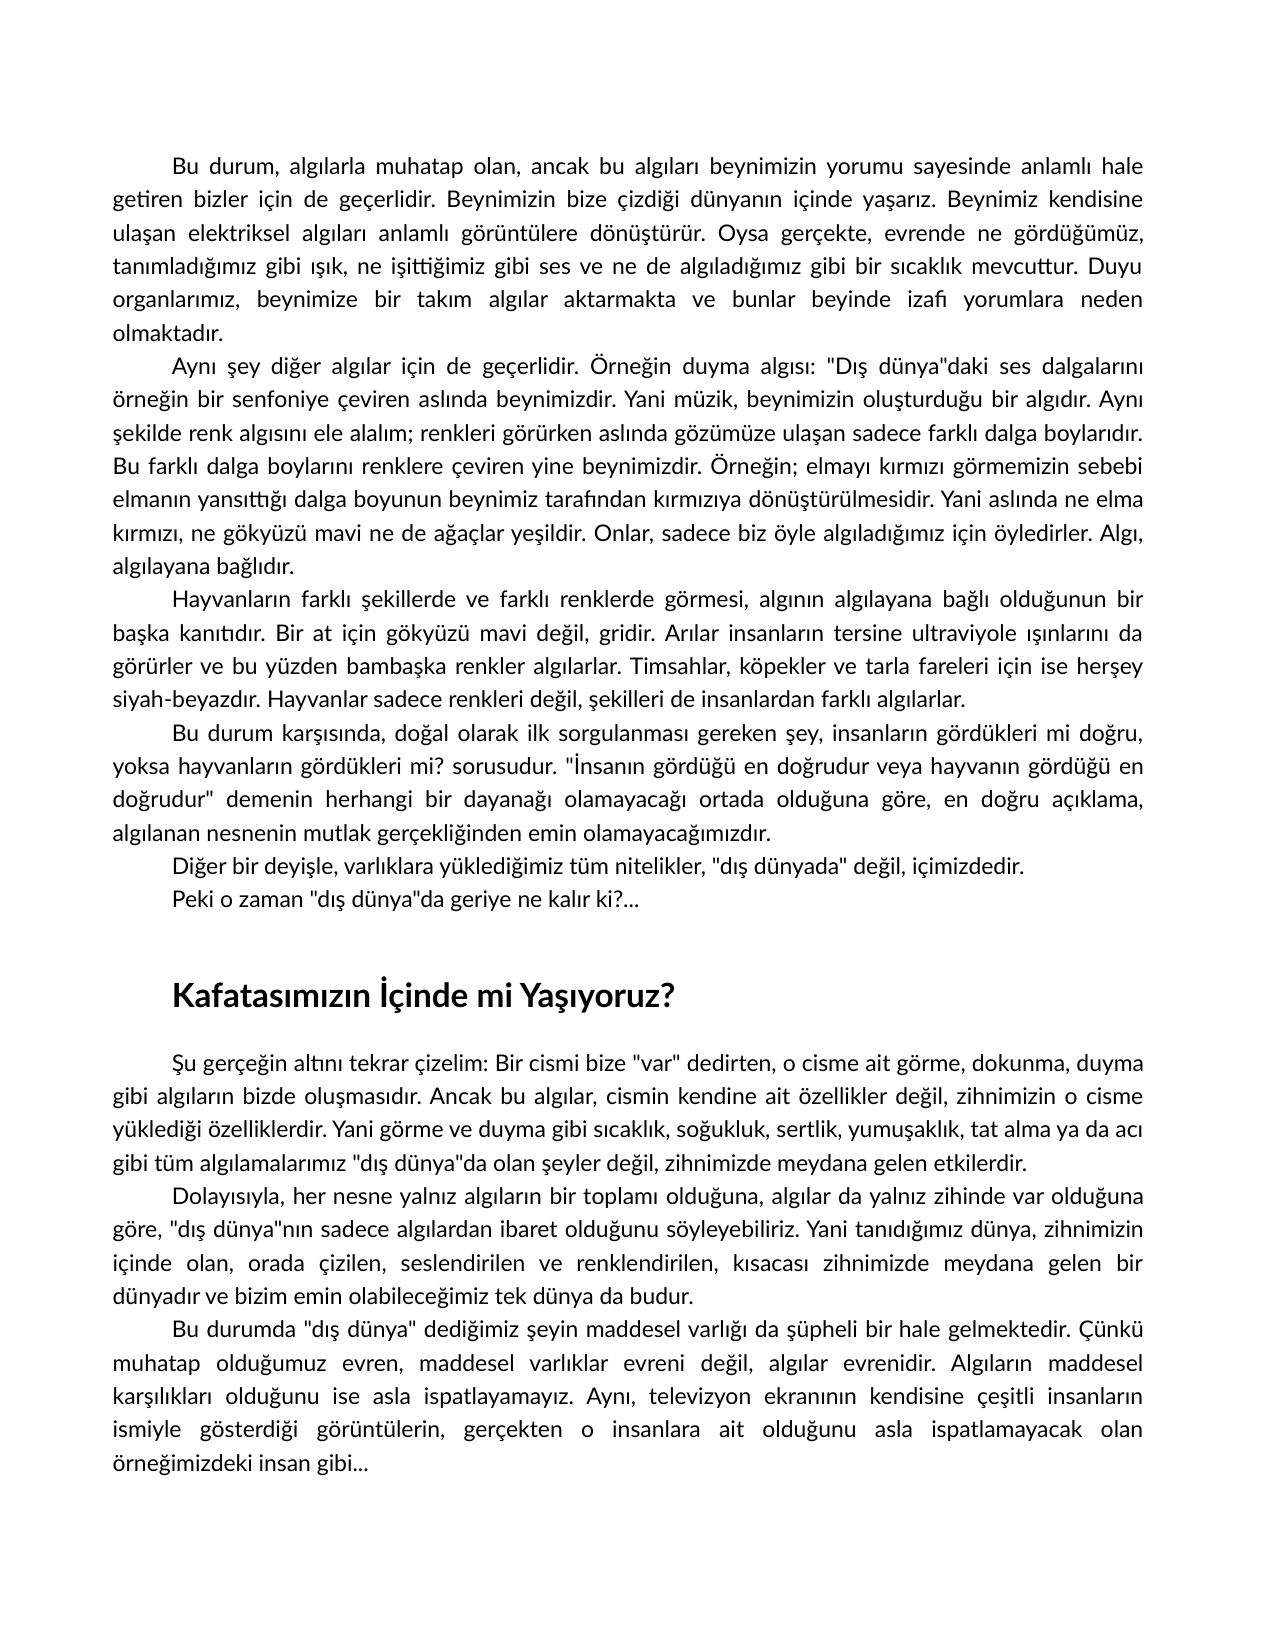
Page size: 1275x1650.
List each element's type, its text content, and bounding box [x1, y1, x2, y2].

text Peki o zaman "dış dünya"da geriye ne kalır ki?... [112, 881, 1145, 914]
subtitle Kafatasımızın İçinde mi Yaşıyoruz? [112, 981, 1145, 1014]
text Diğer bir deyişle, varlıklara yüklediğimiz tüm nitelikler, "dış dünyada" değil, içimizdedir. [112, 848, 1145, 881]
text Aynı şey diğer algılar için de geçerlidir. Örneğin duyma algısı: "Dış dünya"daki ses dalgalarını örneğin bir senfoniye çeviren aslında beynimizdir. Yani müzik, beynimizin oluşturduğu bir algıdır. Aynı şekilde renk algısını ele alalım; renkleri görürken aslında gözümüze ulaşan sadece farklı dalga boylarıdır. Bu farklı dalga boylarını renklere çeviren yine beynimizdir. Örneğin; elmayı kırmızı görmemizin sebebi elmanın yansıttığı dalga boyunun beynimiz tarafından kırmızıya dönüştürülmesidir. Yani aslında ne elma kırmızı, ne gökyüzü mavi ne de ağaçlar yeşildir. Onlar, sadece biz öyle algıladığımız için öyledirler. Algı, algılayana bağlıdır. [112, 348, 1145, 581]
text Bu durumda "dış dünya" dediğimiz şeyin maddesel varlığı da şüpheli bir hale gelmektedir. Çünkü muhatap olduğumuz evren, maddesel varlıklar evreni değil, algılar evrenidir. Algıların maddesel karşılıkları olduğunu ise asla ispatlayamayız. Aynı, televizyon ekranının kendisine çeşitli insanların ismiyle gösterdiği görüntülerin, gerçekten o insanlara ait olduğunu asla ispatlamayacak olan örneğimizdeki insan gibi... [112, 1311, 1145, 1478]
text Şu gerçeğin altını tekrar çizelim: Bir cismi bize "var" dedirten, o cisme ait görme, dokunma, duyma gibi algıların bizde oluşmasıdır. Ancak bu algılar, cismin kendine ait özellikler değil, zihnimizin o cisme yüklediği özelliklerdir. Yani görme ve duyma gibi sıcaklık, soğukluk, sertlik, yumuşaklık, tat alma ya da acı gibi tüm algılamalarımız "dış dünya"da olan şeyler değil, zihnimizde meydana gelen etkilerdir. [112, 1044, 1145, 1178]
text Bu durum, algılarla muhatap olan, ancak bu algıları beynimizin yorumu sayesinde anlamlı hale getiren bizler için de geçerlidir. Beynimizin bize çizdiği dünyanın içinde yaşarız. Beynimiz kendisine ulaşan elektriksel algıları anlamlı görüntülere dönüştürür. Oysa gerçekte, evrende ne gördüğümüz, tanımladığımız gibi ışık, ne işittiğimiz gibi ses ve ne de algıladığımız gibi bir sıcaklık mevcuttur. Duyu organlarımız, beynimize bir takım algılar aktarmakta ve bunlar beyinde izafi yorumlara neden olmaktadır. [112, 148, 1145, 348]
text Dolayısıyla, her nesne yalnız algıların bir toplamı olduğuna, algılar da yalnız zihinde var olduğuna göre, "dış dünya"nın sadece algılardan ibaret olduğunu söyleyebiliriz. Yani tanıdığımız dünya, zihnimizin içinde olan, orada çizilen, seslendirilen ve renklendirilen, kısacası zihnimizde meydana gelen bir dünyadır ve bizim emin olabileceğimiz tek dünya da budur. [112, 1178, 1145, 1311]
text Hayvanların farklı şekillerde ve farklı renklerde görmesi, algının algılayana bağlı olduğunun bir başka kanıtıdır. Bir at için gökyüzü mavi değil, gridir. Arılar insanların tersine ultraviyole ışınlarını da görürler ve bu yüzden bambaşka renkler algılarlar. Timsahlar, köpekler ve tarla fareleri için ise herşey siyah-beyazdır. Hayvanlar sadece renkleri değil, şekilleri de insanlardan farklı algılarlar. [112, 581, 1145, 714]
text Bu durum karşısında, doğal olarak ilk sorgulanması gereken şey, insanların gördükleri mi doğru, yoksa hayvanların gördükleri mi? sorusudur. "İnsanın gördüğü en doğrudur veya hayvanın gördüğü en doğrudur" demenin herhangi bir dayanağı olamayacağı ortada olduğuna göre, en doğru açıklama, algılanan nesnenin mutlak gerçekliğinden emin olamayacağımızdır. [112, 714, 1145, 848]
